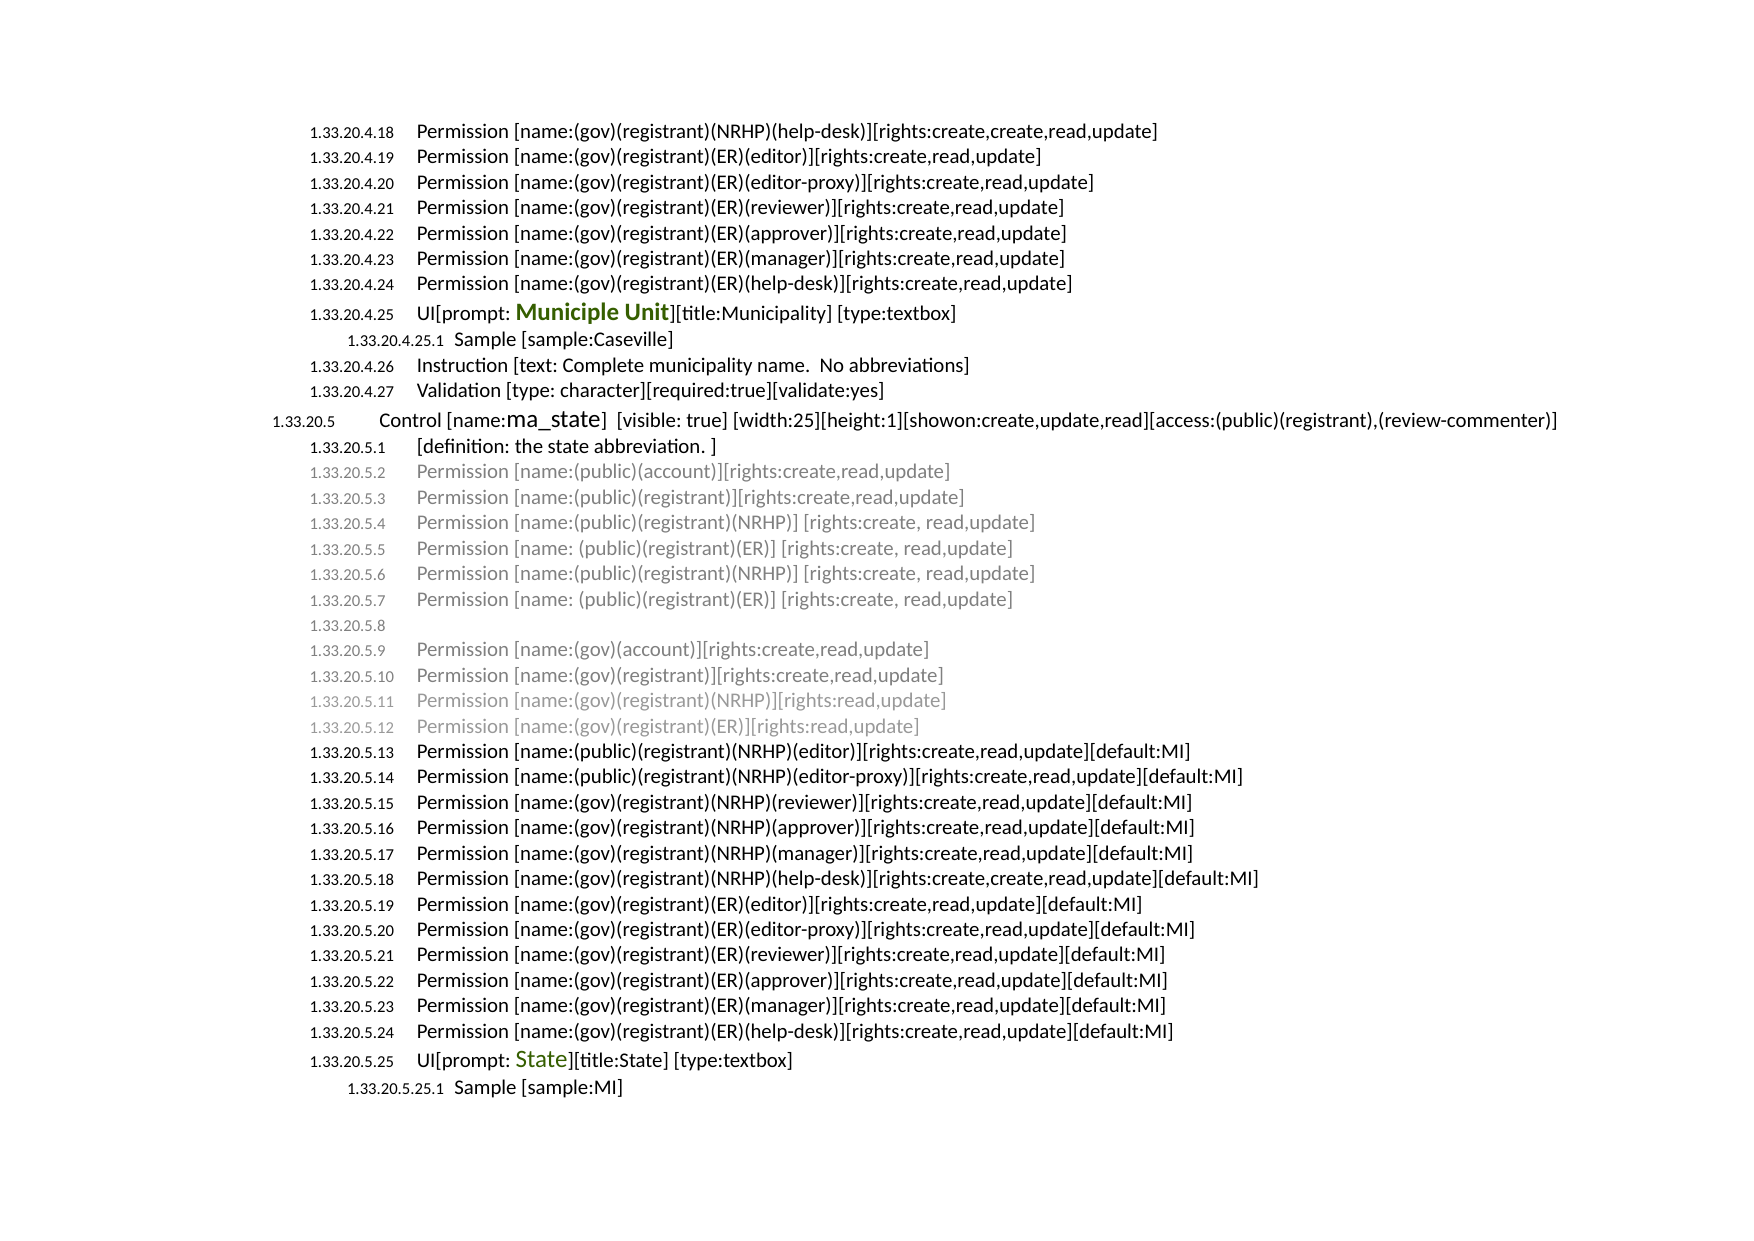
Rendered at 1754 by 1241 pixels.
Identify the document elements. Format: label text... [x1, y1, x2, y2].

list Permission [name:(gov)(registrant)(ER)(editor-proxy)][rights:create,read,update] [306, 169, 1636, 194]
list Control [name:ma_state] [visible: true] [width:25][height:1][showon:create,update,read][access:(public)(registrant),(review-commenter)] [268, 403, 1636, 433]
list Permission [name: (public)(registrant)(ER)] [rights:create, read,update] [306, 586, 1636, 611]
list Permission [name:(gov)(registrant)(ER)(help-desk)][rights:create,read,update] [306, 271, 1636, 296]
list Permission [name:(public)(registrant)][rights:create,read,update] [306, 484, 1636, 509]
list Permission [name:(gov)(registrant)(NRHP)(manager)][rights:create,read,update][default:MI] [306, 840, 1636, 865]
list [definition: the state abbreviation. ] [306, 433, 1636, 459]
list UI[prompt: Municiple Unit][title:Municipality] [type:textbox] [306, 296, 1636, 327]
list Permission [name:(gov)(registrant)(ER)(help-desk)][rights:create,read,update][default:MI] [306, 1018, 1636, 1043]
list Permission [name:(gov)(registrant)(NRHP)][rights:read,update] [306, 687, 1636, 713]
list Permission [name:(public)(registrant)(NRHP)] [rights:create, read,update] [306, 560, 1636, 586]
list Permission [name: (public)(registrant)(ER)] [rights:create, read,update] [306, 535, 1636, 560]
list Permission [name:(gov)(registrant)(NRHP)(help-desk)][rights:create,create,read,update] [306, 118, 1636, 143]
list UI[prompt: State][title:State] [type:textbox] [306, 1043, 1636, 1074]
list Permission [name:(gov)(registrant)(ER)(editor)][rights:create,read,update][default:MI] [306, 891, 1636, 916]
list Permission [name:(gov)(registrant)(ER)][rights:read,update] [306, 713, 1636, 738]
list Sample [sample:MI] [343, 1074, 1636, 1099]
list Permission [name:(gov)(registrant)(NRHP)(approver)][rights:create,read,update][default:MI] [306, 814, 1636, 840]
list Permission [name:(public)(registrant)(NRHP)(editor-proxy)][rights:create,read,update][default:MI] [306, 764, 1636, 789]
list Validation [type: character][required:true][validate:yes] [306, 377, 1636, 403]
list Permission [name:(public)(registrant)(NRHP)(editor)][rights:create,read,update][default:MI] [306, 738, 1636, 764]
list Permission [name:(gov)(registrant)(ER)(reviewer)][rights:create,read,update] [306, 194, 1636, 220]
list Permission [name:(gov)(account)][rights:create,read,update] [306, 637, 1636, 662]
list Permission [name:(gov)(registrant)][rights:create,read,update] [306, 662, 1636, 687]
list Permission [name:(gov)(registrant)(NRHP)(reviewer)][rights:create,read,update][default:MI] [306, 789, 1636, 814]
list Permission [name:(gov)(registrant)(NRHP)(help-desk)][rights:create,create,read,update][default:MI] [306, 865, 1636, 891]
list Permission [name:(gov)(registrant)(ER)(approver)][rights:create,read,update][default:MI] [306, 967, 1636, 992]
list Permission [name:(gov)(registrant)(ER)(editor-proxy)][rights:create,read,update][default:MI] [306, 916, 1636, 942]
list Permission [name:(gov)(registrant)(ER)(reviewer)][rights:create,read,update][default:MI] [306, 942, 1636, 967]
list Permission [name:(gov)(registrant)(ER)(approver)][rights:create,read,update] [306, 220, 1636, 245]
list Instruction [text: Complete municipality name. No abbreviations] [306, 352, 1636, 377]
list Permission [name:(public)(registrant)(NRHP)] [rights:create, read,update] [306, 509, 1636, 535]
list Permission [name:(public)(account)][rights:create,read,update] [306, 459, 1636, 484]
list Permission [name:(gov)(registrant)(ER)(manager)][rights:create,read,update] [306, 245, 1636, 271]
list Sample [sample:Caseville] [343, 327, 1636, 352]
list Permission [name:(gov)(registrant)(ER)(manager)][rights:create,read,update][default:MI] [306, 992, 1636, 1018]
list Permission [name:(gov)(registrant)(ER)(editor)][rights:create,read,update] [306, 143, 1636, 169]
